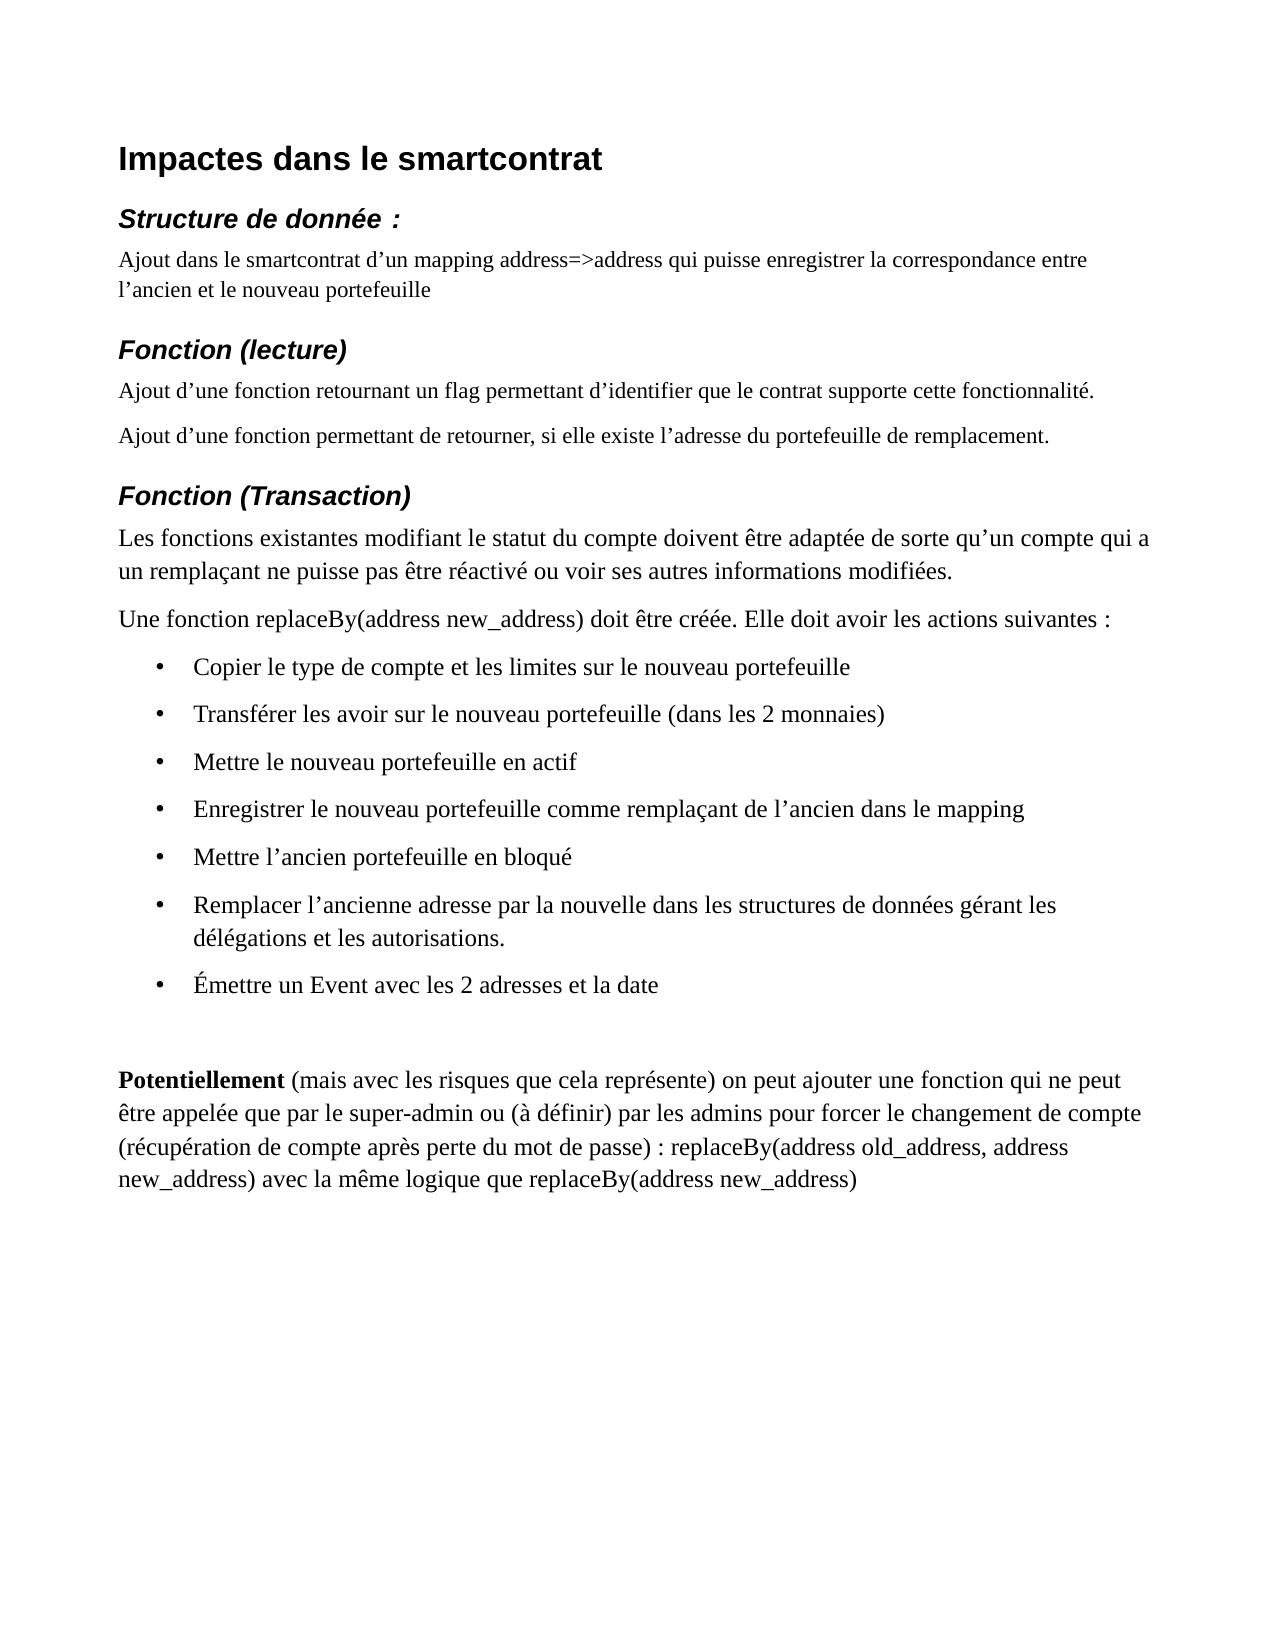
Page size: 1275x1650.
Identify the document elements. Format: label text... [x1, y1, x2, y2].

subtitle Structure de donnée : [118, 203, 1157, 234]
text Ajout d’une fonction retournant un flag permettant d’identifier que le contrat supporte cette fonctionnalité. [118, 378, 1157, 404]
subtitle Impactes dans le smartcontrat [118, 139, 1157, 178]
text Potentiellement (mais avec les risques que cela représente) on peut ajouter une fonction qui ne peut être appelée que par le super-admin ou (à définir) par les admins pour forcer le changement de compte (récupération de compte après perte du mot de passe) : replaceBy(address old_address, address new_address) avec la même logique que replaceBy(address new_address) [118, 1066, 1157, 1193]
text Ajout dans le smartcontrat d’un mapping address=>address qui puisse enregistrer la correspondance entre l’ancien et le nouveau portefeuille [118, 246, 1157, 303]
list Émettre un Event avec les 2 adresses et la date [156, 970, 1157, 999]
list Mettre l’ancien portefeuille en bloqué [156, 842, 1157, 871]
list Transférer les avoir sur le nouveau portefeuille (dans les 2 monnaies) [156, 699, 1157, 728]
list Remplacer l’ancienne adresse par la nouvelle dans les structures de données gérant les délégations et les autorisations. [156, 890, 1157, 951]
text Les fonctions existantes modifiant le statut du compte doivent être adaptée de sorte qu’un compte qui a un remplaçant ne puisse pas être réactivé ou voir ses autres informations modifiées. [118, 523, 1157, 585]
subtitle Fonction (lecture) [118, 334, 1157, 365]
list Copier le type de compte et les limites sur le nouveau portefeuille [156, 652, 1157, 680]
text Ajout d’une fonction permettant de retourner, si elle existe l’adresse du portefeuille de remplacement. [118, 422, 1157, 449]
list Enregistrer le nouveau portefeuille comme remplaçant de l’ancien dans le mapping [156, 794, 1157, 823]
list Mettre le nouveau portefeuille en actif [156, 747, 1157, 776]
subtitle Fonction (Transaction) [118, 480, 1157, 511]
text Une fonction replaceBy(address new_address) doit être créée. Elle doit avoir les actions suivantes : [118, 604, 1157, 633]
